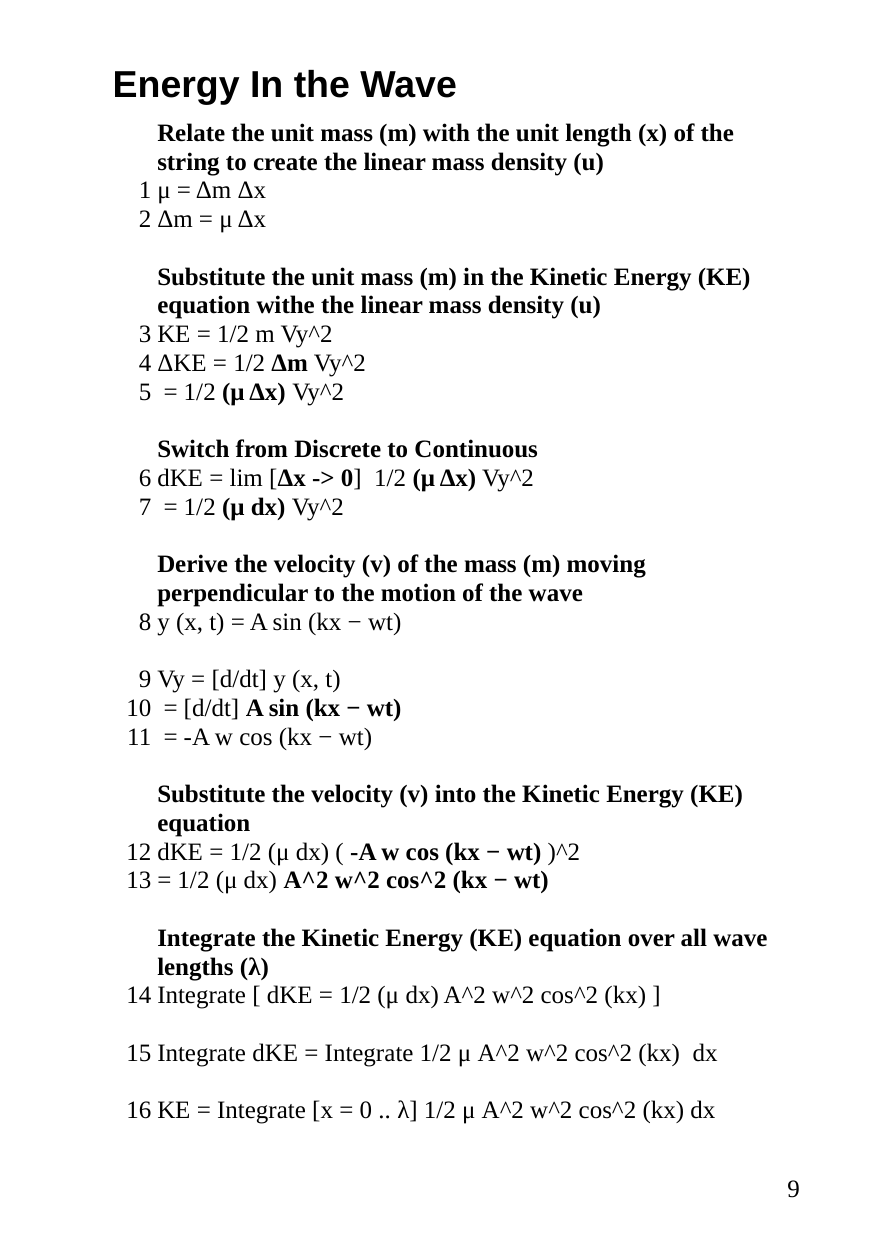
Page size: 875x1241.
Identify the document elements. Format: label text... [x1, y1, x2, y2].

table_cell Substitute the velocity (v) into the Kinetic Energy (KE) equation [154, 779, 793, 837]
table_cell 15 [109, 1038, 154, 1067]
table_cell 10 [109, 693, 154, 722]
table_cell μ = Δm Δx [154, 176, 793, 204]
table_cell 6 [109, 463, 154, 492]
table_cell 7 [109, 492, 154, 521]
table_cell 8 [109, 607, 154, 636]
table_cell [154, 406, 793, 434]
table_cell Switch from Discrete to Continuous [154, 434, 793, 463]
table_cell 9 [109, 664, 154, 693]
table_cell KE = Integrate [x = 0 .. λ] 1/2 μ A^2 w^2 cos^2 (kx) dx [154, 1096, 793, 1124]
table_cell [109, 636, 154, 664]
table_cell = [d/dt] A sin (kx − wt) [154, 693, 793, 722]
table_cell dKE = 1/2 (μ dx) ( -A w cos (kx − wt) )^2 [154, 837, 793, 866]
table_cell Vy = [d/dt] y (x, t) [154, 664, 793, 693]
table_cell = -A w cos (kx − wt) [154, 722, 793, 751]
table_cell [154, 521, 793, 549]
table_cell Δm = μ Δx [154, 204, 793, 233]
table_cell 4 [109, 348, 154, 377]
table_cell 12 [109, 837, 154, 866]
table_cell [109, 434, 154, 463]
table_cell [154, 894, 793, 923]
table_cell Integrate the Kinetic Energy (KE) equation over all wave lengths (λ) [154, 923, 793, 981]
table_cell = 1/2 (μ Δx) Vy^2 [154, 377, 793, 406]
table_cell KE = 1/2 m Vy^2 [154, 319, 793, 348]
table_cell 13 [109, 866, 154, 894]
subtitle Energy In the Wave [112, 62, 799, 106]
table_cell Substitute the unit mass (m) in the Kinetic Energy (KE) equation withe the linear mass density (u) [154, 262, 793, 319]
table_cell Integrate [ dKE = 1/2 (μ dx) A^2 w^2 cos^2 (kx) ] [154, 981, 793, 1009]
table_cell [109, 779, 154, 837]
table_cell Integrate dKE = Integrate 1/2 μ A^2 w^2 cos^2 (kx) dx [154, 1038, 793, 1067]
table_cell [109, 549, 154, 607]
table_cell [109, 262, 154, 319]
table_cell [154, 1067, 793, 1096]
table_cell 11 [109, 722, 154, 751]
table_cell 16 [109, 1096, 154, 1124]
table_cell [154, 636, 793, 664]
table_cell 14 [109, 981, 154, 1009]
table_cell [154, 233, 793, 262]
table_cell [109, 751, 154, 779]
table_cell [109, 233, 154, 262]
table_header [109, 118, 154, 176]
table_cell [109, 406, 154, 434]
table_cell [109, 521, 154, 549]
table_cell y (x, t) = A sin (kx − wt) [154, 607, 793, 636]
table_cell = 1/2 (μ dx) A^2 w^2 cos^2 (kx − wt) [154, 866, 793, 894]
table_cell [109, 1067, 154, 1096]
table_cell 2 [109, 204, 154, 233]
table_cell Derive the velocity (v) of the mass (m) moving perpendicular to the motion of the wave [154, 549, 793, 607]
table_cell [154, 1009, 793, 1038]
table_cell = 1/2 (μ dx) Vy^2 [154, 492, 793, 521]
table_cell 3 [109, 319, 154, 348]
table_cell 5 [109, 377, 154, 406]
table_cell 1 [109, 176, 154, 204]
table_cell dKE = lim [Δx -> 0] 1/2 (μ Δx) Vy^2 [154, 463, 793, 492]
table_cell [109, 894, 154, 923]
table_cell [154, 751, 793, 779]
table_cell [109, 923, 154, 981]
table_header Relate the unit mass (m) with the unit length (x) of the string to create the linear mass density (u) [154, 118, 793, 176]
table_cell [109, 1009, 154, 1038]
table_cell ΔKE = 1/2 Δm Vy^2 [154, 348, 793, 377]
